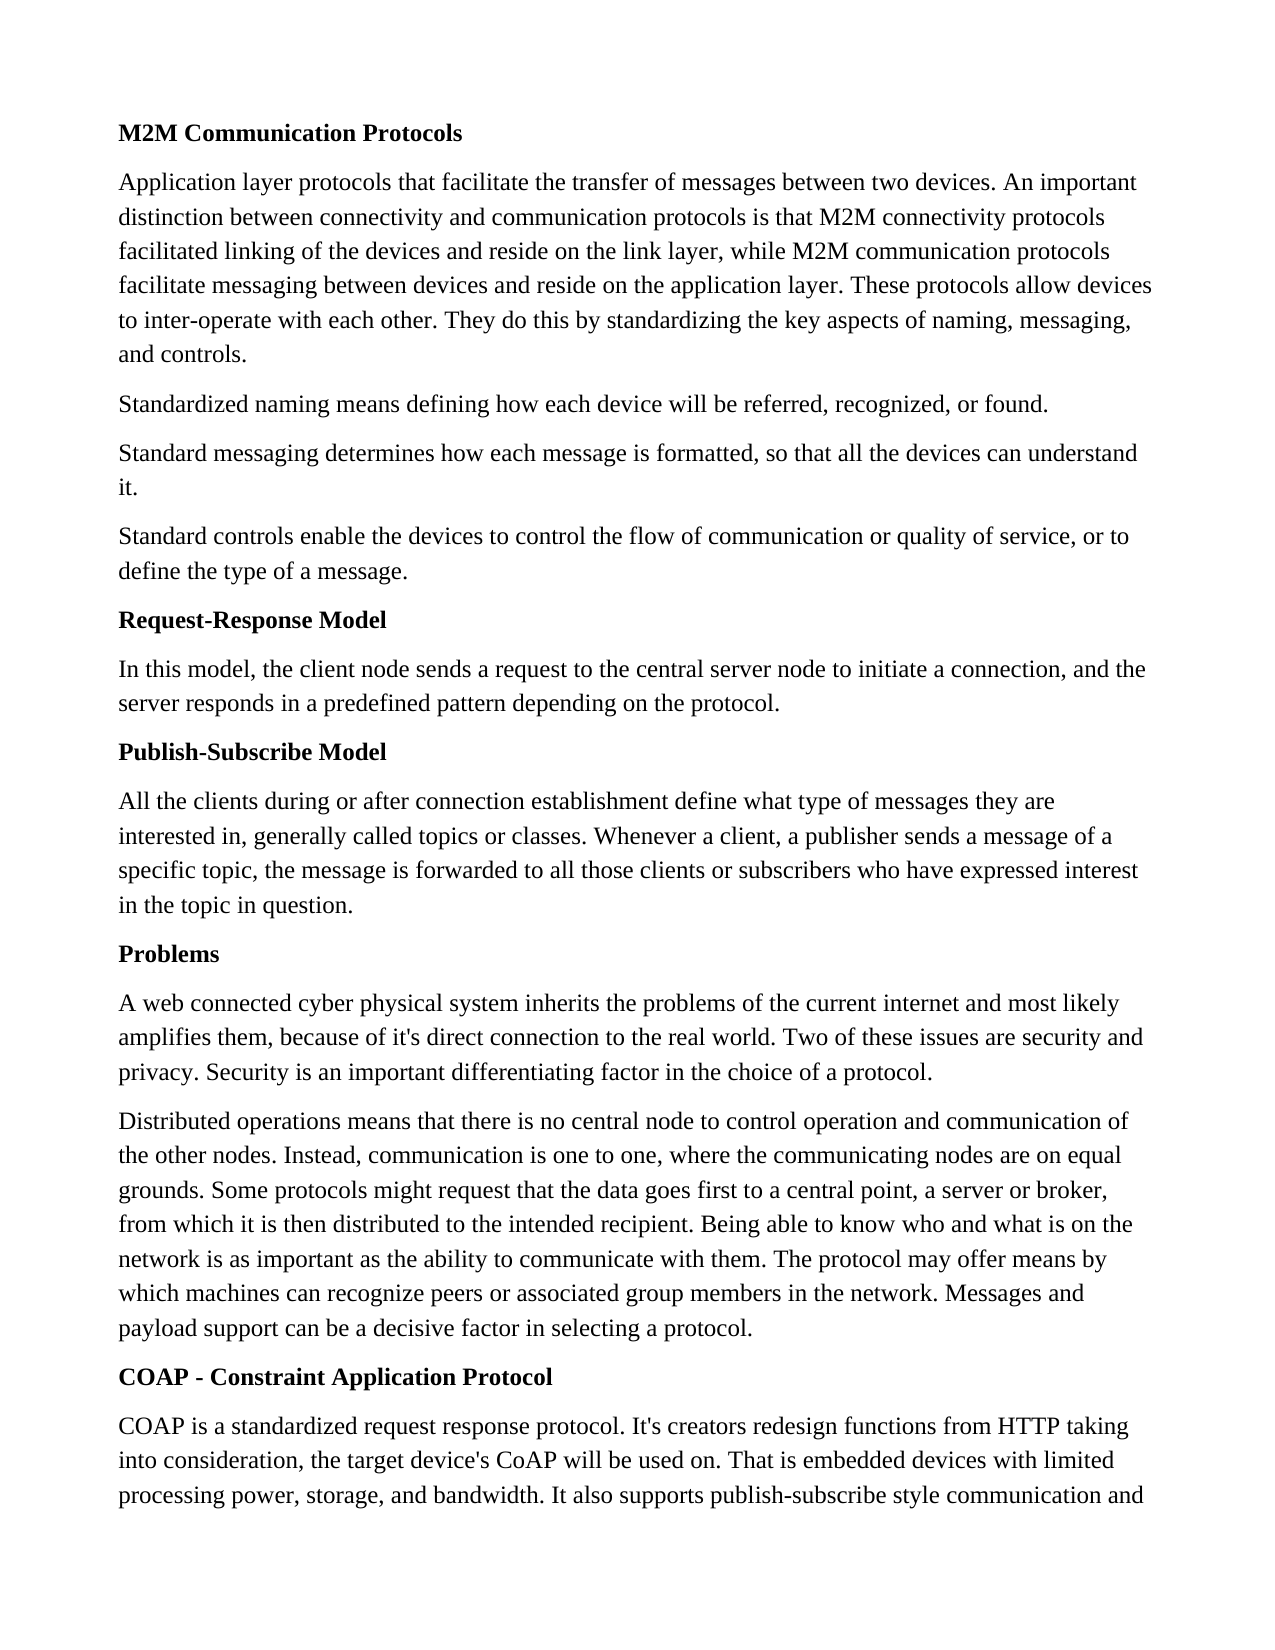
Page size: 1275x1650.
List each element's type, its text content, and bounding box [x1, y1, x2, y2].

text M2M Communication Protocols [118, 118, 1157, 147]
text COAP is a standardized request response protocol. It's creators redesign functions from HTTP taking into consideration, the target device's CoAP will be used on. That is embedded devices with limited processing power, storage, and bandwidth. It also supports publish-subscribe style communication and [118, 1411, 1157, 1509]
text All the clients during or after connection establishment define what type of messages they are interested in, generally called topics or classes. Whenever a client, a publisher sends a message of a specific topic, the message is forwarded to all those clients or subscribers who have expressed interest in the topic in question. [118, 786, 1157, 919]
text Standard controls enable the devices to control the flow of communication or quality of service, or to define the type of a message. [118, 521, 1157, 584]
text In this model, the client node sends a request to the central server node to initiate a connection, and the server responds in a predefined pattern depending on the protocol. [118, 654, 1157, 717]
text Problems [118, 939, 1157, 968]
text Distributed operations means that there is no central node to control operation and communication of the other nodes. Instead, communication is one to one, where the communicating nodes are on equal grounds. Some protocols might request that the data goes first to a central point, a server or broker, from which it is then distributed to the intended recipient. Being able to know who and what is on the network is as important as the ability to communicate with them. The protocol may offer means by which machines can recognize peers or associated group members in the network. Messages and payload support can be a decisive factor in selecting a protocol. [118, 1106, 1157, 1342]
text Request-Response Model [118, 605, 1157, 633]
text Standard messaging determines how each message is formatted, so that all the devices can understand it. [118, 438, 1157, 501]
text Publish-Subscribe Model [118, 737, 1157, 766]
text Standardized naming means defining how each device will be referred, recognized, or found. [118, 389, 1157, 417]
text COAP - Constraint Application Protocol [118, 1362, 1157, 1391]
text Application layer protocols that facilitate the transfer of messages between two devices. An important distinction between connectivity and communication protocols is that M2M connectivity protocols facilitated linking of the devices and reside on the link layer, while M2M communication protocols facilitate messaging between devices and reside on the application layer. These protocols allow devices to inter-operate with each other. They do this by standardizing the key aspects of naming, messaging, and controls. [118, 167, 1157, 368]
text A web connected cyber physical system inherits the problems of the current internet and most likely amplifies them, because of it's direct connection to the real world. Two of these issues are security and privacy. Security is an important differentiating factor in the choice of a protocol. [118, 988, 1157, 1086]
